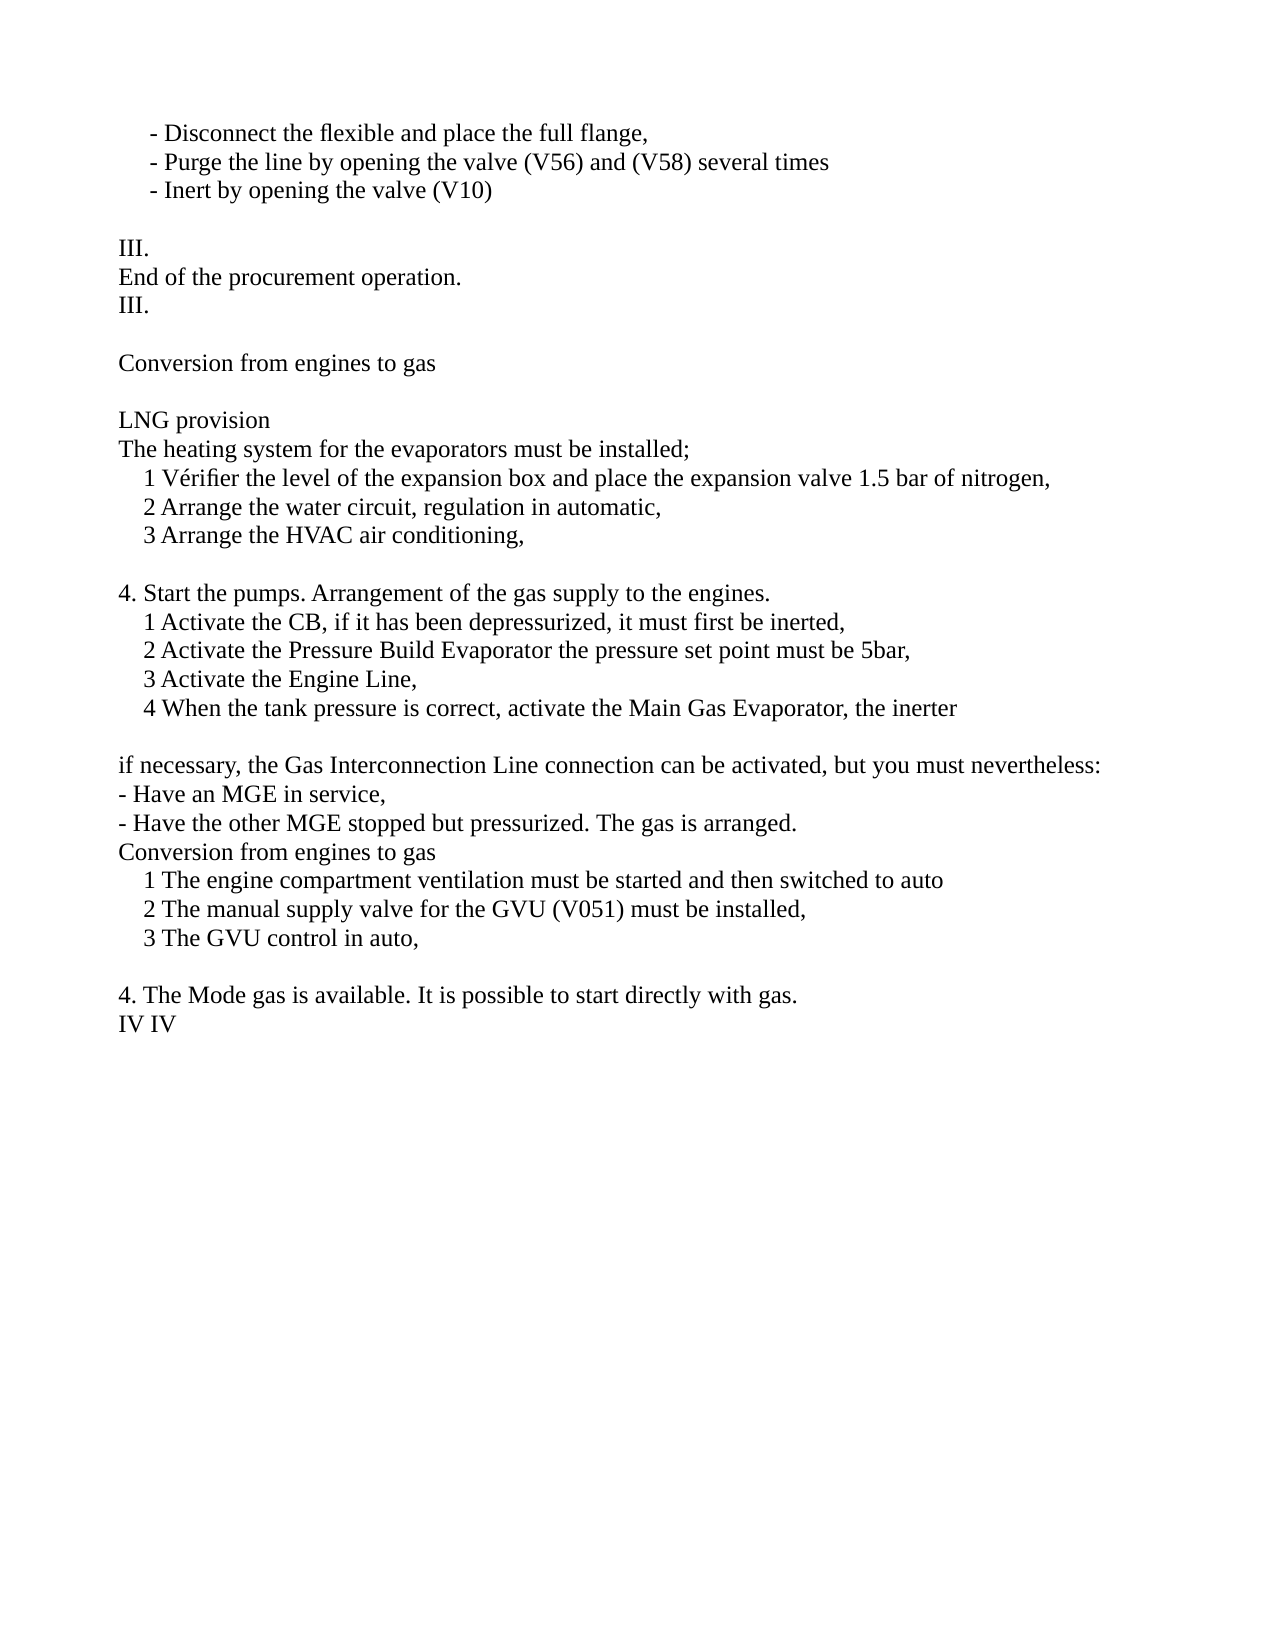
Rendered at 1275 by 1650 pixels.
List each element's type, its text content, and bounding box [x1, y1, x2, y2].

text End of the procurement operation. [118, 262, 1157, 291]
text The heating system for the evaporators must be installed; [118, 434, 1157, 463]
text III. [118, 291, 1157, 319]
text Conversion from engines to gas [118, 837, 1157, 866]
text 4 When the tank pressure is correct, activate the Main Gas Evaporator, the inerter [118, 693, 1157, 722]
text 4. Start the pumps. Arrangement of the gas supply to the engines. [118, 578, 1157, 607]
text 2 Arrange the water circuit, regulation in automatic, [118, 492, 1157, 521]
text 3 Activate the Engine Line, [118, 664, 1157, 693]
text 1 Vériﬁer the level of the expansion box and place the expansion valve 1.5 bar of nitrogen, [118, 463, 1157, 492]
text Conversion from engines to gas [118, 348, 1157, 377]
text III. [118, 233, 1157, 262]
text 3 The GVU control in auto, [118, 923, 1157, 952]
text IV IV [118, 1009, 1157, 1038]
text 3 Arrange the HVAC air conditioning, [118, 521, 1157, 549]
text ​ - Disconnect the ﬂexible and place the full flange, [118, 118, 1157, 147]
text 2 Activate the Pressure Build Evaporator the pressure set point must be 5bar, [118, 636, 1157, 664]
text ​ - Inert by opening the valve (V10) [118, 176, 1157, 204]
text - Have the other MGE stopped but pressurized. The gas is arranged. [118, 808, 1157, 837]
text 1 Activate the CB, if it has been depressurized, it must first be inerted, [118, 607, 1157, 636]
text ​ - Purge the line by opening the valve (V56) and (V58) several times [118, 147, 1157, 176]
text 2 The manual supply valve for the GVU (V051) must be installed, [118, 894, 1157, 923]
text if necessary, the Gas Interconnection Line connection can be activated, but you must nevertheless: [118, 751, 1157, 779]
text LNG provision [118, 406, 1157, 434]
text 1 The engine compartment ventilation must be started and then switched to auto [118, 866, 1157, 894]
text - Have an MGE in service, [118, 779, 1157, 808]
text 4. The Mode gas is available. It is possible to start directly with gas. [118, 981, 1157, 1009]
